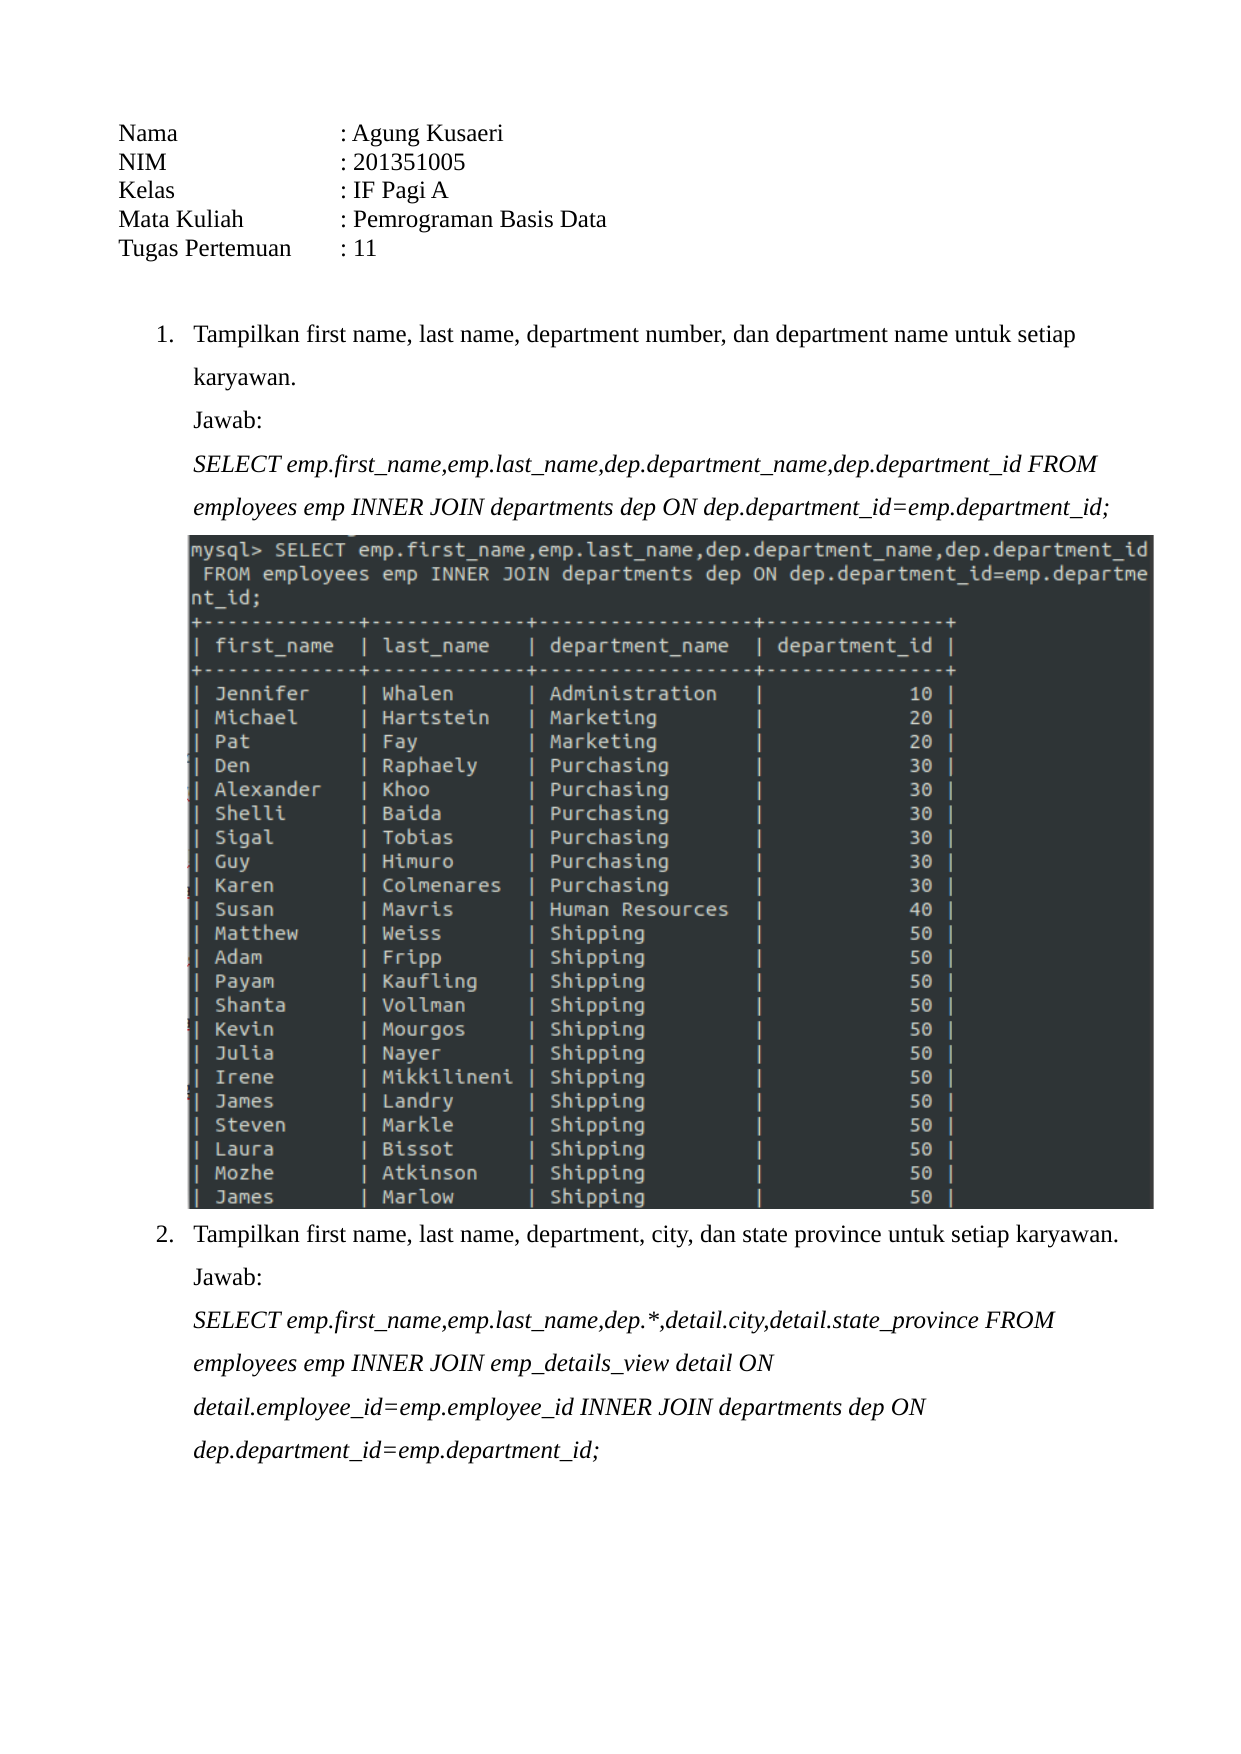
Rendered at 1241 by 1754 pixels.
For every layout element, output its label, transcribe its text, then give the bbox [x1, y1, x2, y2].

picture [187, 535, 1154, 1209]
text Tugas Pertemuan : 11 [118, 233, 1122, 262]
list SELECT emp.first_name,emp.last_name,dep.*,detail.city,detail.state_province FROM employees emp INNER JOIN emp_details_view detail ON detail.employee_id=emp.employee_id INNER JOIN departments dep ON dep.department_id=emp.department_id; [156, 1305, 1122, 1463]
list Tampilkan first name, last name, department number, dan department name untuk setiap karyawan. [156, 319, 1122, 391]
list SELECT emp.first_name,emp.last_name,dep.department_name,dep.department_id FROM employees emp INNER JOIN departments dep ON dep.department_id=emp.department_id; [156, 449, 1122, 521]
list Jawab: [156, 406, 1122, 434]
text Mata Kuliah : Pemrograman Basis Data [118, 204, 1122, 233]
list Jawab: [156, 1262, 1122, 1291]
text Kelas : IF Pagi A [118, 176, 1122, 204]
list Tampilkan first name, last name, department, city, dan state province untuk setiap karyawan. [156, 1219, 1122, 1248]
text NIM : 201351005 [118, 147, 1122, 176]
text Nama : Agung Kusaeri [118, 118, 1122, 147]
